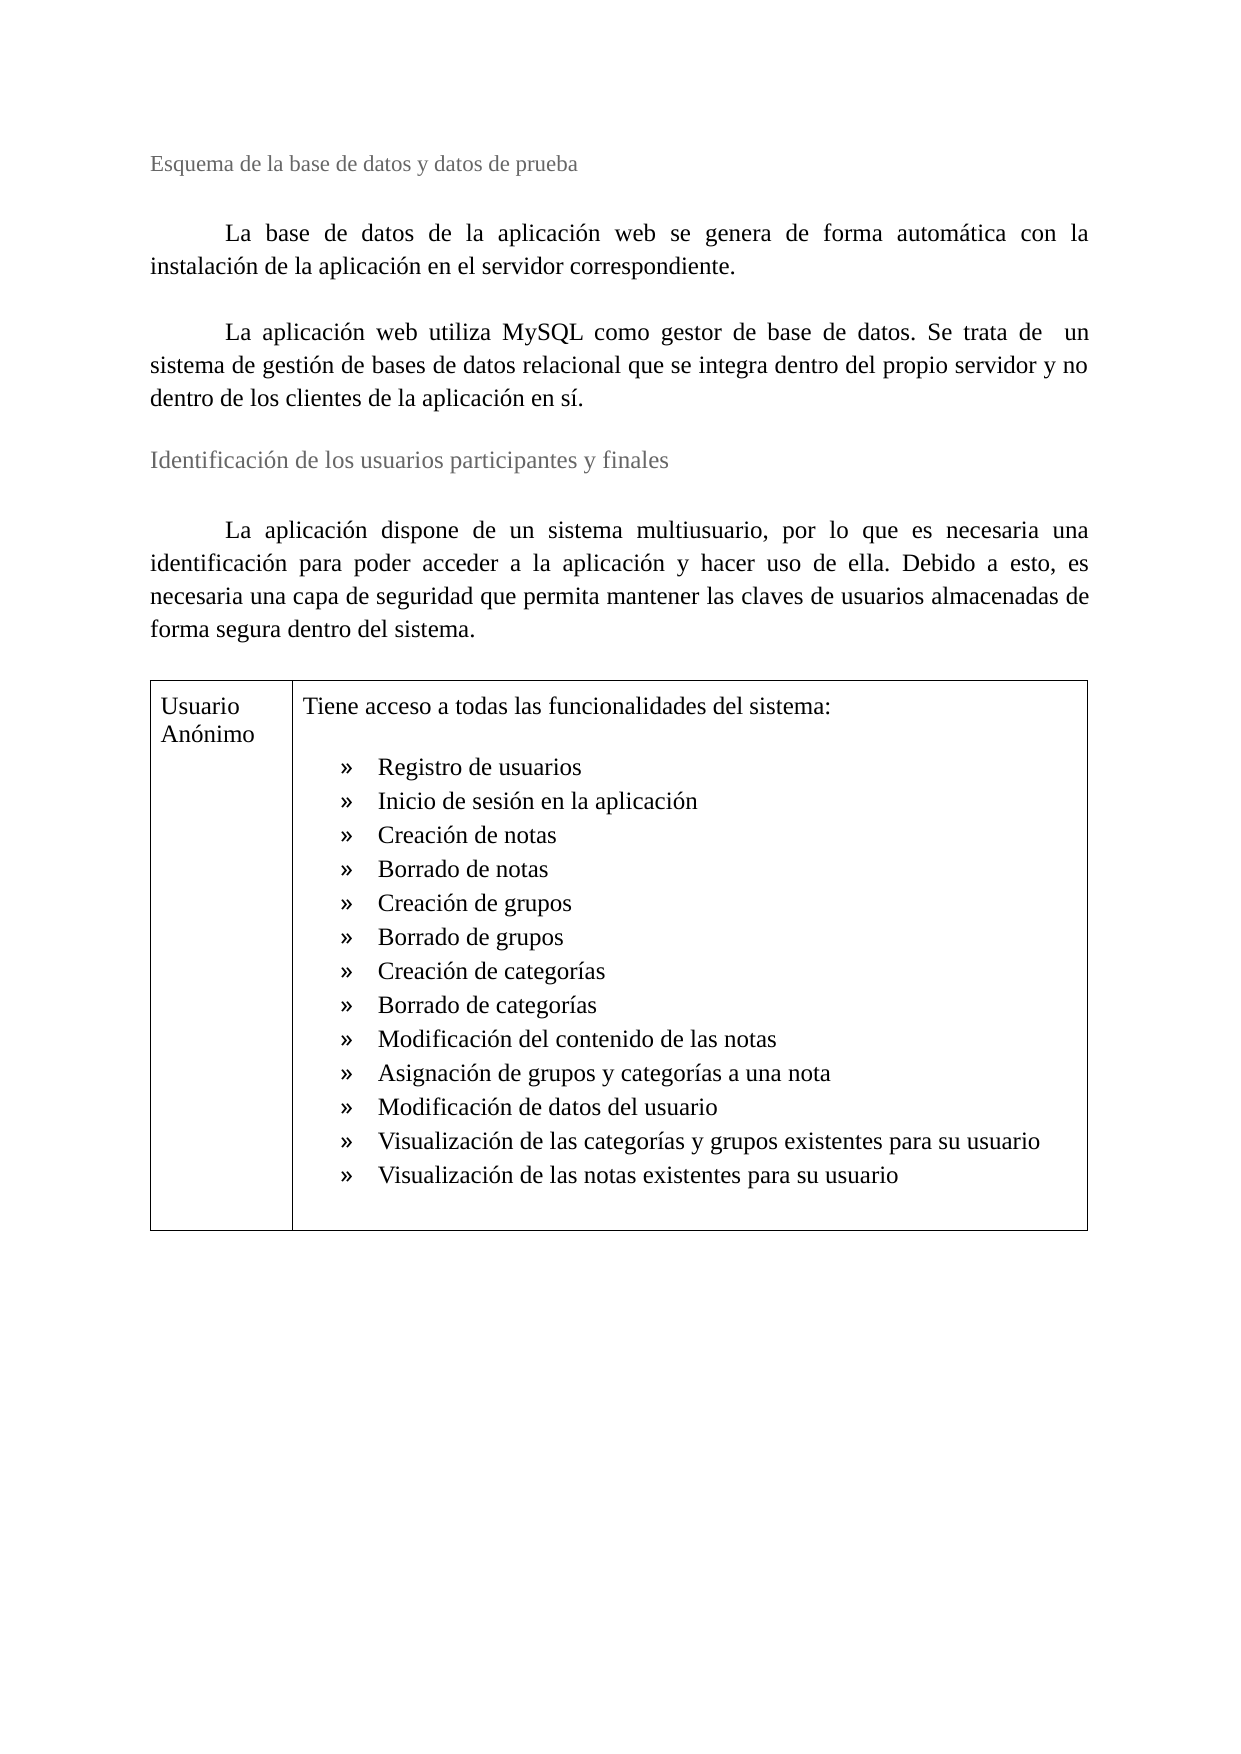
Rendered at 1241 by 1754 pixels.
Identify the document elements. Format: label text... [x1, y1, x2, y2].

table_header Usuario Anónimo [151, 681, 292, 1230]
table_header Tiene acceso a todas las funcionalidades del sistema: Registro de usuarios Inicio de sesión en la aplicación Creación de notas Borrado de notas Creación de grupos Borrado de grupos Creación de categorías Borrado de categorías Modificación del contenido de las notas Asignación de grupos y categorías a una nota Modificación de datos del usuario Visualización de las categorías y grupos existentes para su usuario Visualización de las notas existentes para su usuario [293, 681, 1087, 1230]
text La base de datos de la aplicación web se genera de forma automática con la instalación de la aplicación en el servidor correspondiente. [150, 218, 1090, 279]
text La aplicación dispone de un sistema multiusuario, por lo que es necesaria una identificación para poder acceder a la aplicación y hacer uso de ella. Debido a esto, es necesaria una capa de seguridad que permita mantener las claves de usuarios almacenadas de forma segura dentro del sistema. [150, 515, 1090, 643]
subtitle Identificación de los usuarios participantes y finales [150, 445, 1090, 474]
subtitle Esquema de la base de datos y datos de prueba [150, 150, 1090, 176]
text La aplicación web utiliza MySQL como gestor de base de datos. Se trata de un sistema de gestión de bases de datos relacional que se integra dentro del propio servidor y no dentro de los clientes de la aplicación en sí. [150, 317, 1090, 412]
